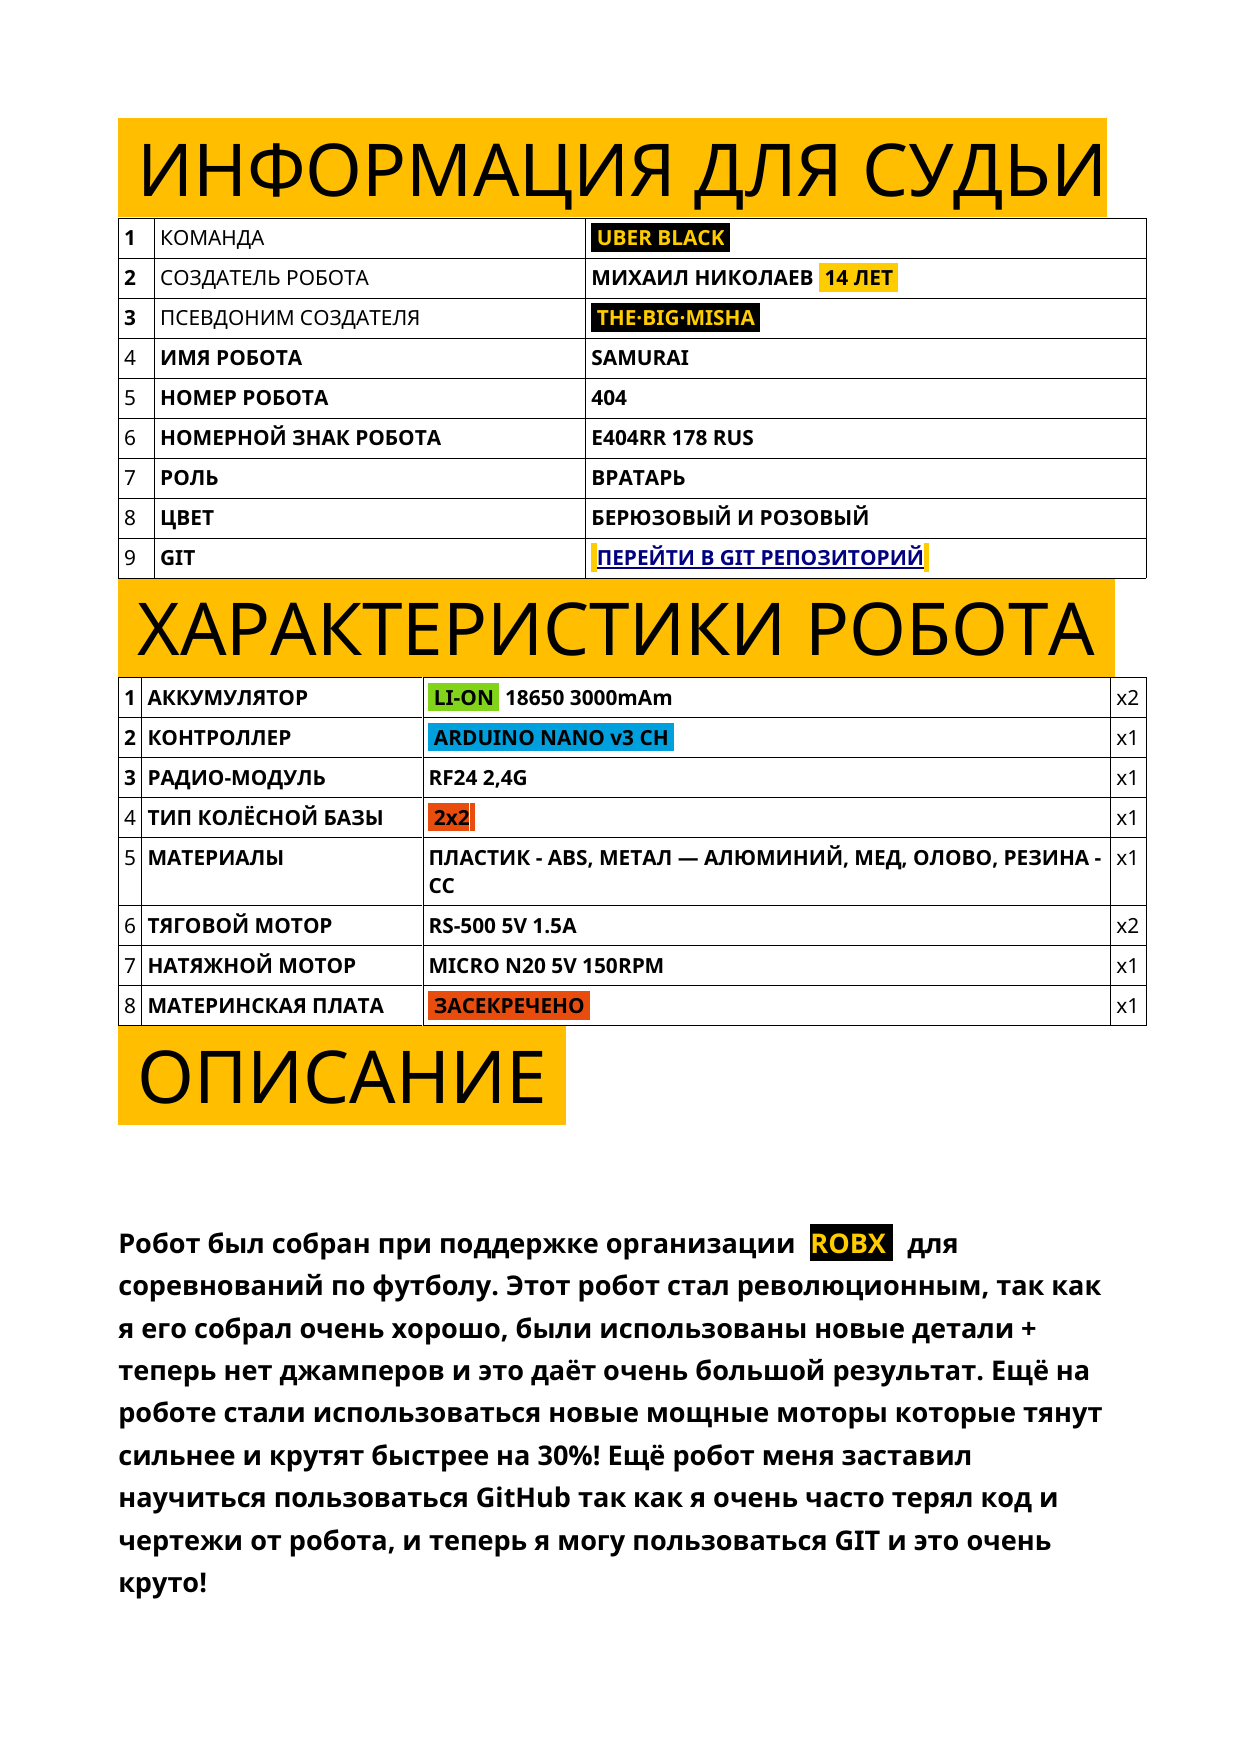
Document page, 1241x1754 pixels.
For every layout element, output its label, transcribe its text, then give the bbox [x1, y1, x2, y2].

table_cell ПСЕВДОНИМ СОЗДАТЕЛЯ [155, 299, 585, 338]
table_cell 4 [119, 339, 154, 378]
text ХАРАКТЕРИСТИКИ РОБОТА [118, 579, 1122, 677]
table_cell 2 [119, 718, 141, 757]
table_header 1 [119, 678, 141, 717]
table_cell ИМЯ РОБОТА [155, 339, 585, 378]
table_header UBER BLACK [586, 219, 1146, 258]
table_cell РОЛЬ [155, 459, 585, 498]
table_cell НОМЕРНОЙ ЗНАК РОБОТА [155, 419, 585, 458]
table_cell 7 [119, 946, 141, 985]
text ИНФОРМАЦИЯ ДЛЯ СУДЬИ [118, 118, 1122, 217]
table_cell 404 [586, 379, 1146, 418]
table_cell THE·BIG·MISHA [586, 299, 1146, 338]
table_header LI-ON 18650 3000mAm [424, 678, 1110, 717]
table_cell 4 [119, 798, 141, 837]
table_cell GIT [155, 539, 585, 578]
table_header АККУМУЛЯТОР [142, 678, 422, 717]
table_cell ЦВЕТ [155, 499, 585, 538]
table_cell ARDUINO NANO v3 CH [424, 718, 1110, 757]
table_cell БЕРЮЗОВЫЙ И РОЗОВЫЙ [586, 499, 1146, 538]
table_cell x1 [1111, 718, 1146, 757]
table_cell НОМЕР РОБОТА [155, 379, 585, 418]
table_cell 3 [119, 299, 154, 338]
table_cell RS-500 5V 1.5A [424, 906, 1110, 945]
table_cell РАДИО-МОДУЛЬ [142, 758, 422, 797]
table_cell СОЗДАТЕЛЬ РОБОТА [155, 259, 585, 298]
table_cell МАТЕРИАЛЫ [142, 838, 422, 905]
table_header x2 [1111, 678, 1146, 717]
table_cell МИХАИЛ НИКОЛАЕВ 14 ЛЕТ [586, 259, 1146, 298]
table_cell MICRO N20 5V 150RPM [424, 946, 1110, 985]
table_cell КОНТРОЛЛЕР [142, 718, 422, 757]
table_cell x1 [1111, 946, 1146, 985]
table_cell E404RR 178 RUS [586, 419, 1146, 458]
table_cell 3 [119, 758, 141, 797]
table_cell 5 [119, 838, 141, 905]
table_cell ПЕРЕЙТИ В GIT РЕПОЗИТОРИЙ [586, 539, 1146, 578]
table_cell ТЯГОВОЙ МОТОР [142, 906, 422, 945]
table_cell x1 [1111, 838, 1146, 905]
table_cell 5 [119, 379, 154, 418]
table_cell 8 [119, 499, 154, 538]
text Робот был собран при поддержке организации ROBX для соревнований по футболу. Этот робот стал революционным, так как я его собрал очень хорошо, были использованы новые детали + теперь нет джамперов и это даёт очень большой результат. Ещё на роботе стали использоваться новые мощные моторы которые тянут сильнее и крутят быстрее на 30%! Ещё робот меня заставил научиться пользоваться GitHub так как я очень часто терял код и чертежи от робота, и теперь я могу пользоваться GIT и это очень круто! [118, 1224, 1122, 1600]
table_cell 2x2 [424, 798, 1110, 837]
table_cell RF24 2,4G [424, 758, 1110, 797]
table_cell x2 [1111, 906, 1146, 945]
table_cell ПЛАСТИК - ABS, МЕТАЛ — АЛЮМИНИЙ, МЕД, ОЛОВО, РЕЗИНА - СС [424, 838, 1110, 905]
table_cell 9 [119, 539, 154, 578]
table_cell 6 [119, 419, 154, 458]
table_cell ТИП КОЛЁСНОЙ БАЗЫ [142, 798, 422, 837]
table_cell x1 [1111, 986, 1146, 1025]
table_cell 2 [119, 259, 154, 298]
table_cell ВРАТАРЬ [586, 459, 1146, 498]
text ОПИСАНИЕ [118, 1026, 1122, 1125]
table_header 1 [119, 219, 154, 258]
table_cell НАТЯЖНОЙ МОТОР [142, 946, 422, 985]
table_cell 6 [119, 906, 141, 945]
table_cell SAMURAI [586, 339, 1146, 378]
table_cell ЗАСЕКРЕЧЕНО [424, 986, 1110, 1025]
table_header КОМАНДА [155, 219, 585, 258]
table_cell x1 [1111, 798, 1146, 837]
table_cell 7 [119, 459, 154, 498]
table_cell МАТЕРИНСКАЯ ПЛАТА [142, 986, 422, 1025]
table_cell 8 [119, 986, 141, 1025]
table_cell x1 [1111, 758, 1146, 797]
